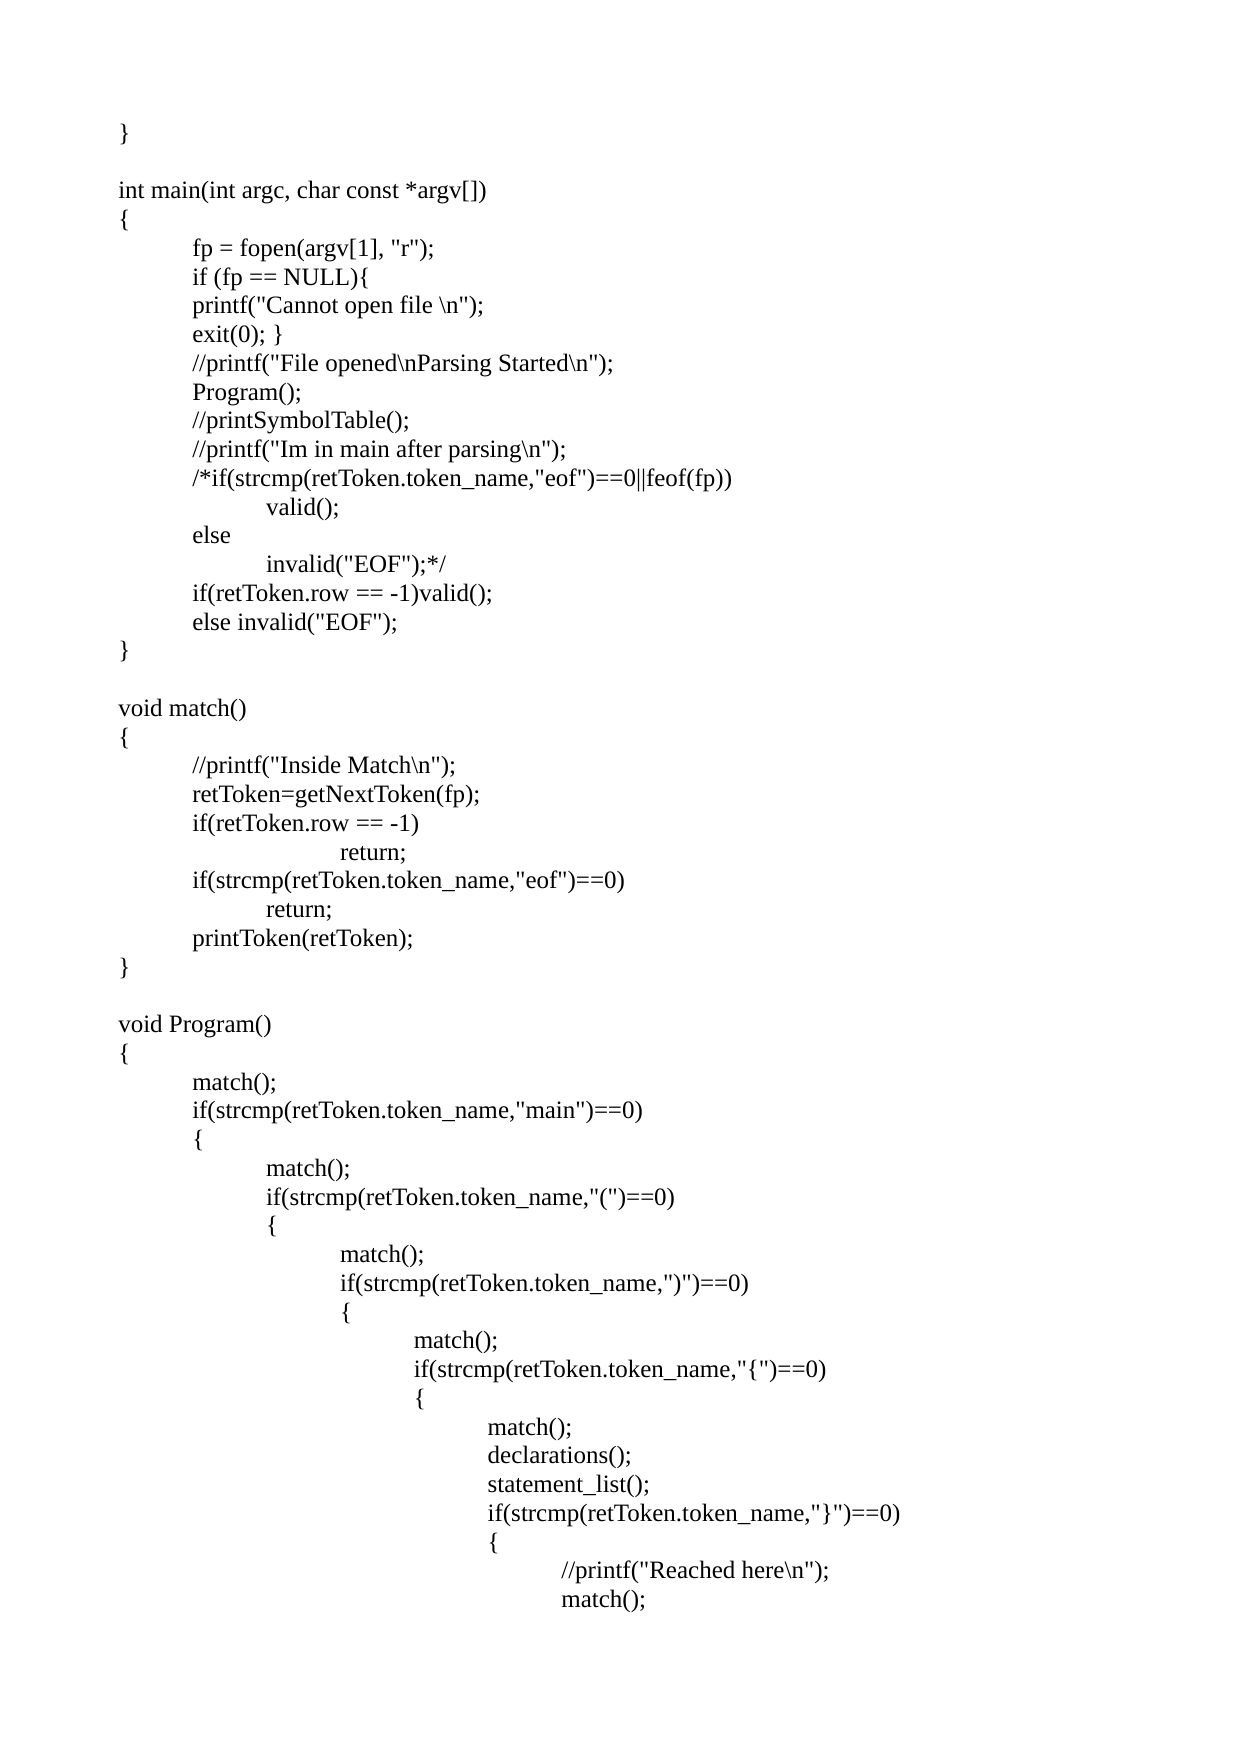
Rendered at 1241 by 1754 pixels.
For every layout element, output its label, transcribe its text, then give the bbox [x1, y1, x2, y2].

text fp = fopen(argv[1], "r"); [118, 233, 1122, 262]
text if(strcmp(retToken.token_name,")")==0) [118, 1268, 1122, 1297]
text } [118, 636, 1122, 664]
text void match() [118, 693, 1122, 722]
text if(strcmp(retToken.token_name,"}")==0) [118, 1498, 1122, 1527]
text else [118, 521, 1122, 549]
text else invalid("EOF"); [118, 607, 1122, 636]
text valid(); [118, 492, 1122, 521]
text { [118, 1211, 1122, 1239]
text return; [118, 894, 1122, 923]
text if(retToken.row == -1) [118, 808, 1122, 837]
text { [118, 1383, 1122, 1412]
text if(strcmp(retToken.token_name,"main")==0) [118, 1096, 1122, 1124]
text Program(); [118, 377, 1122, 406]
text { [118, 1124, 1122, 1153]
text int main(int argc, char const *argv[]) [118, 176, 1122, 204]
text void Program() [118, 1009, 1122, 1038]
text match(); [118, 1412, 1122, 1441]
text //printf("Reached here\n"); [118, 1556, 1122, 1584]
text printf("Cannot open file \n"); [118, 291, 1122, 319]
text //printf("Inside Match\n"); [118, 751, 1122, 779]
text { [118, 1527, 1122, 1556]
text //printSymbolTable(); [118, 406, 1122, 434]
text { [118, 204, 1122, 233]
text if (fp == NULL){ [118, 262, 1122, 291]
text retToken=getNextToken(fp); [118, 779, 1122, 808]
text { [118, 1038, 1122, 1067]
text if(strcmp(retToken.token_name,"(")==0) [118, 1182, 1122, 1211]
text if(strcmp(retToken.token_name,"eof")==0) [118, 866, 1122, 894]
text { [118, 722, 1122, 751]
text } [118, 952, 1122, 981]
text invalid("EOF");*/ [118, 549, 1122, 578]
text return; [118, 837, 1122, 866]
text match(); [118, 1153, 1122, 1182]
text //printf("Im in main after parsing\n"); [118, 434, 1122, 463]
text statement_list(); [118, 1469, 1122, 1498]
text /*if(strcmp(retToken.token_name,"eof")==0||feof(fp)) [118, 463, 1122, 492]
text declarations(); [118, 1441, 1122, 1469]
text match(); [118, 1584, 1122, 1613]
text printToken(retToken); [118, 923, 1122, 952]
text match(); [118, 1326, 1122, 1354]
text } [118, 118, 1122, 147]
text exit(0); } [118, 319, 1122, 348]
text { [118, 1297, 1122, 1326]
text if(strcmp(retToken.token_name,"{")==0) [118, 1354, 1122, 1383]
text //printf("File opened\nParsing Started\n"); [118, 348, 1122, 377]
text match(); [118, 1067, 1122, 1096]
text match(); [118, 1239, 1122, 1268]
text if(retToken.row == -1)valid(); [118, 578, 1122, 607]
